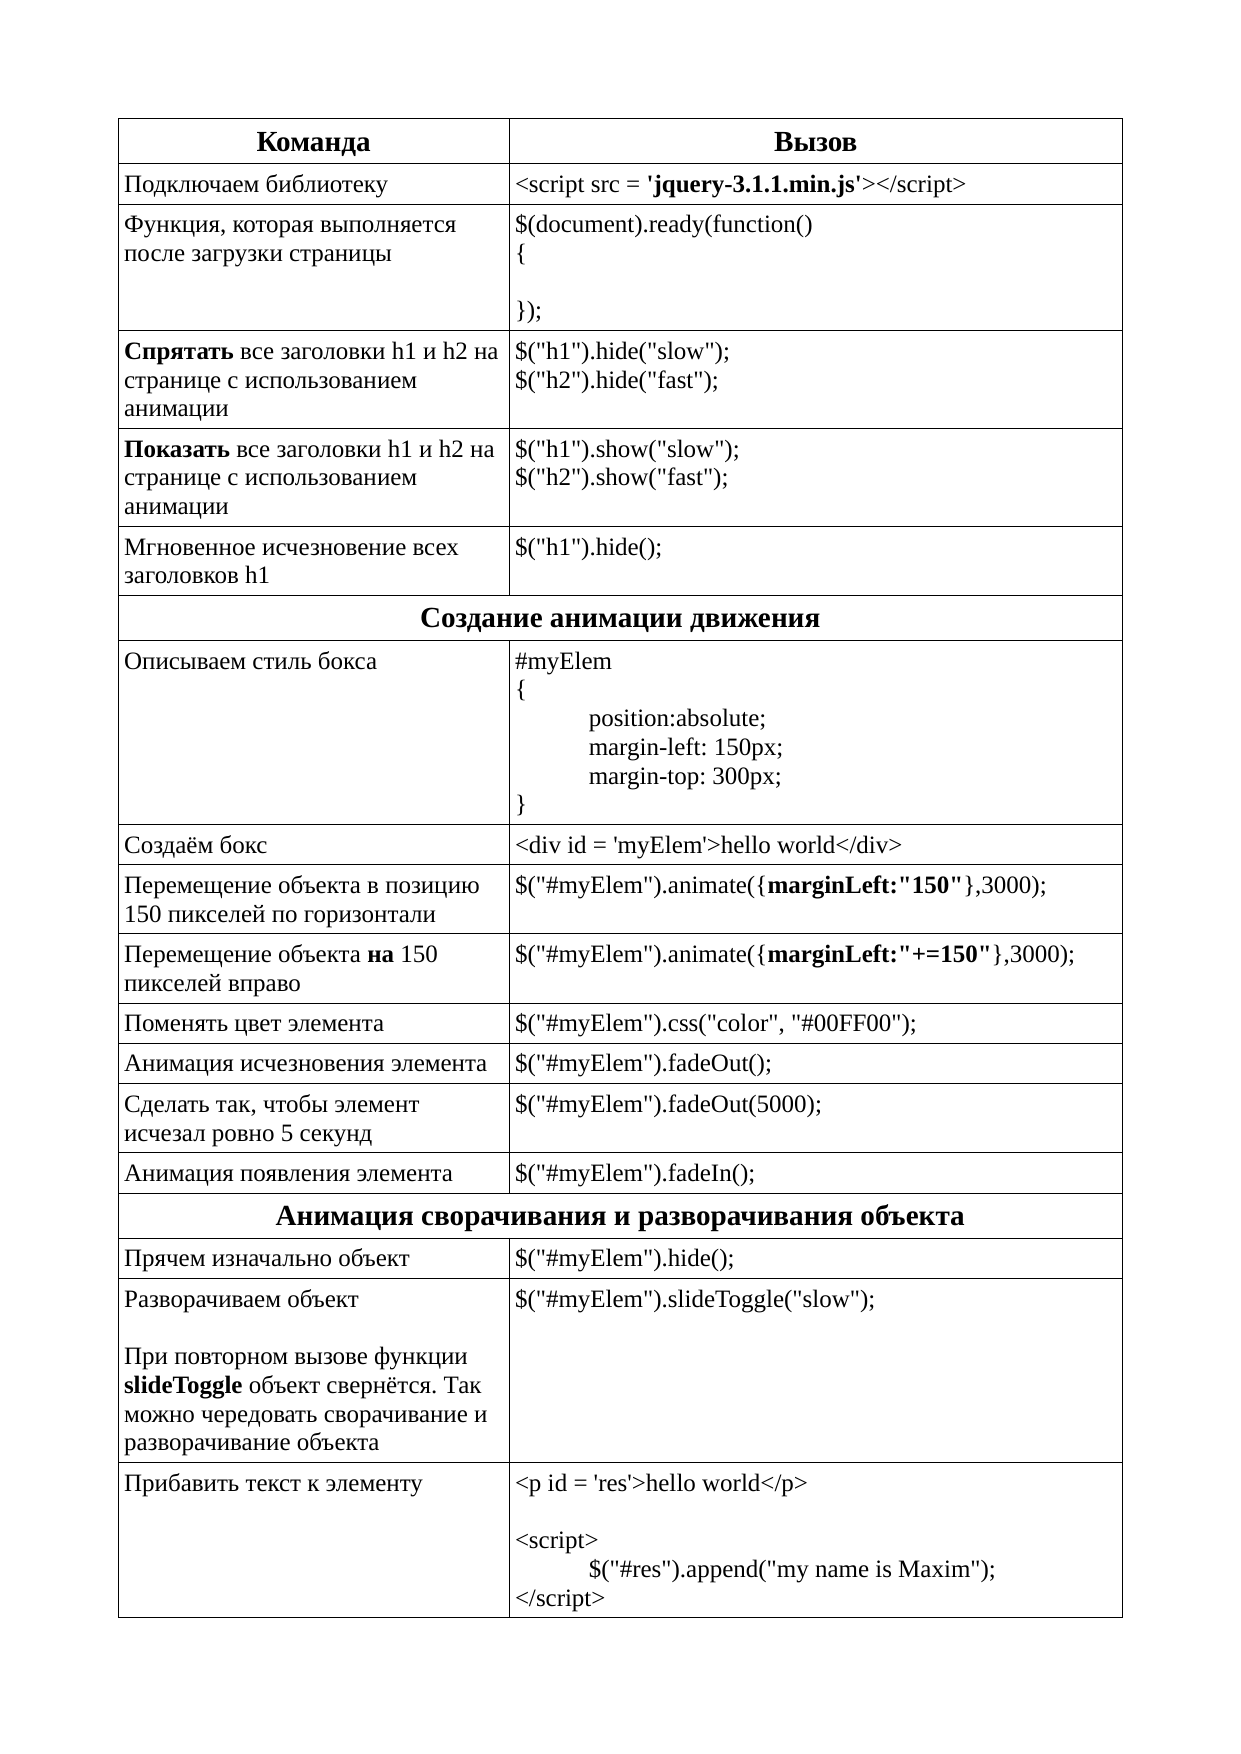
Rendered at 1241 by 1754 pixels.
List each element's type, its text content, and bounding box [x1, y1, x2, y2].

table_cell Создаём бокс [119, 825, 509, 864]
table_cell Перемещение объекта на 150 пикселей вправо [119, 934, 509, 1002]
table_cell Разворачиваем объект При повторном вызове функции slideToggle объект свернётся. Так можно чередовать сворачивание и разворачивание объекта [119, 1279, 509, 1462]
table_cell Показать все заголовки h1 и h2 на странице с использованием анимации [119, 429, 509, 526]
table_cell Создание анимации движения [119, 596, 1122, 640]
table_cell $(document).ready(function() { }); [510, 205, 1122, 330]
table_cell $("h1").hide(); [510, 527, 1122, 595]
table_cell Описываем стиль бокса [119, 641, 509, 824]
table_cell $("#myElem").animate({marginLeft:"150"},3000); [510, 865, 1122, 933]
table_cell $("#myElem").hide(); [510, 1239, 1122, 1278]
table_cell <p id = 'res'>hello world</p> <script> $("#res").append("my name is Maxim"); </script> [510, 1463, 1122, 1617]
table_cell $("#myElem").fadeOut(5000); [510, 1084, 1122, 1152]
table_cell Анимация сворачивания и разворачивания объекта [119, 1194, 1122, 1237]
table_cell <script src = 'jquery-3.1.1.min.js'></script> [510, 164, 1122, 203]
table_cell $("h1").show("slow"); $("h2").show("fast"); [510, 429, 1122, 526]
table_cell Функция, которая выполняется после загрузки страницы [119, 205, 509, 330]
table_cell <div id = 'myElem'>hello world</div> [510, 825, 1122, 864]
table_cell Анимация появления элемента [119, 1153, 509, 1192]
table_cell Мгновенное исчезновение всех заголовков h1 [119, 527, 509, 595]
table_cell $("#myElem").fadeIn(); [510, 1153, 1122, 1192]
table_cell $("h1").hide("slow"); $("h2").hide("fast"); [510, 331, 1122, 428]
table_cell $("#myElem").animate({marginLeft:"+=150"},3000); [510, 934, 1122, 1002]
table_cell Прячем изначально объект [119, 1239, 509, 1278]
table_cell Сделать так, чтобы элемент исчезал ровно 5 секунд [119, 1084, 509, 1152]
table_cell Перемещение объекта в позицию 150 пикселей по горизонтали [119, 865, 509, 933]
table_cell $("#myElem").fadeOut(); [510, 1044, 1122, 1083]
table_cell #myElem { position:absolute; margin-left: 150px; margin-top: 300px; } [510, 641, 1122, 824]
table_header Команда [119, 119, 509, 163]
table_cell Поменять цвет элемента [119, 1004, 509, 1043]
table_cell Прибавить текст к элементу [119, 1463, 509, 1617]
table_cell $("#myElem").slideToggle("slow"); [510, 1279, 1122, 1462]
table_header Вызов [510, 119, 1122, 163]
table_cell $("#myElem").css("color", "#00FF00"); [510, 1004, 1122, 1043]
table_cell Анимация исчезновения элемента [119, 1044, 509, 1083]
table_cell Спрятать все заголовки h1 и h2 на странице с использованием анимации [119, 331, 509, 428]
table_cell Подключаем библиотеку [119, 164, 509, 203]
